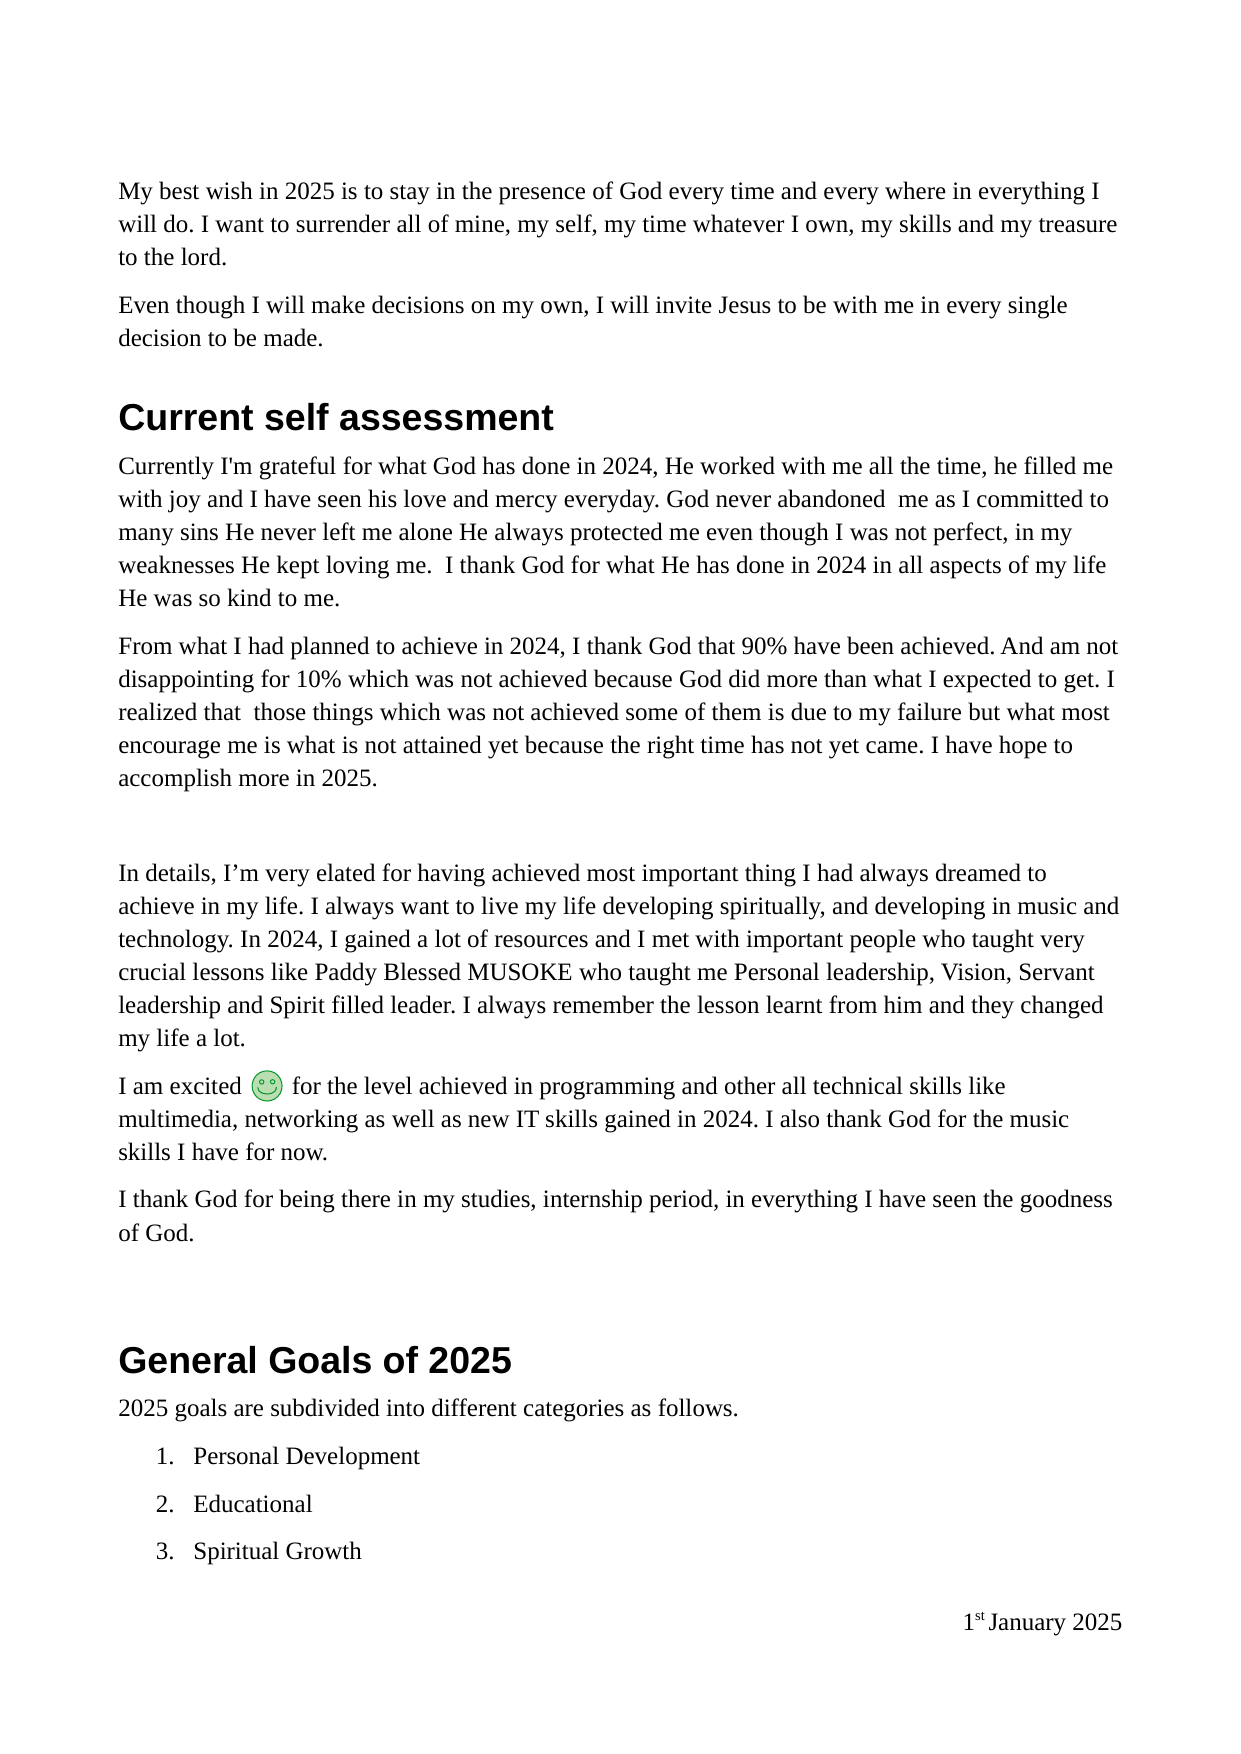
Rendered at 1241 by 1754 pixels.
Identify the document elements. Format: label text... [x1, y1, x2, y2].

text 2025 goals are subdivided into different categories as follows. [118, 1393, 1122, 1422]
text My best wish in 2025 is to stay in the presence of God every time and every where in everything I will do. I want to surrender all of mine, my self, my time whatever I own, my skills and my treasure to the lord. [118, 176, 1122, 271]
list Spiritual Growth [156, 1536, 1122, 1565]
text Even though I will make decisions on my own, I will invite Jesus to be with me in every single decision to be made. [118, 290, 1122, 352]
text I thank God for being there in my studies, internship period, in everything I have seen the goodness of God. [118, 1184, 1122, 1246]
text Currently I'm grateful for what God has done in 2024, He worked with me all the time, he filled me with joy and I have seen his love and mercy everyday. God never abandoned me as I committed to many sins He never left me alone He always protected me even though I was not perfect, in my weaknesses He kept loving me. I thank God for what He has done in 2024 in all aspects of my life He was so kind to me. [118, 451, 1122, 612]
list Educational [156, 1489, 1122, 1517]
subtitle Current self assessment [118, 396, 1122, 439]
list Personal Development [156, 1441, 1122, 1470]
text From what I had planned to achieve in 2024, I thank God that 90% have been achieved. And am not disappointing for 10% which was not achieved because God did more than what I expected to get. I realized that those things which was not achieved some of them is due to my failure but what most encourage me is what is not attained yet because the right time has not yet came. I have hope to accomplish more in 2025. [118, 631, 1122, 792]
text In details, I’m very elated for having achieved most important thing I had always dreamed to achieve in my life. I always want to live my life developing spiritually, and developing in music and technology. In 2024, I gained a lot of resources and I met with important people who taught very crucial lessons like Paddy Blessed MUSOKE who taught me Personal leadership, Vision, Servant leadership and Spirit filled leader. I always remember the lesson learnt from him and they changed my life a lot. [118, 858, 1122, 1052]
subtitle General Goals of 2025 [118, 1338, 1122, 1381]
text I am excited for the level achieved in programming and other all technical skills like multimedia, networking as well as new IT skills gained in 2024. I also thank God for the music skills I have for now. [118, 1071, 1122, 1166]
